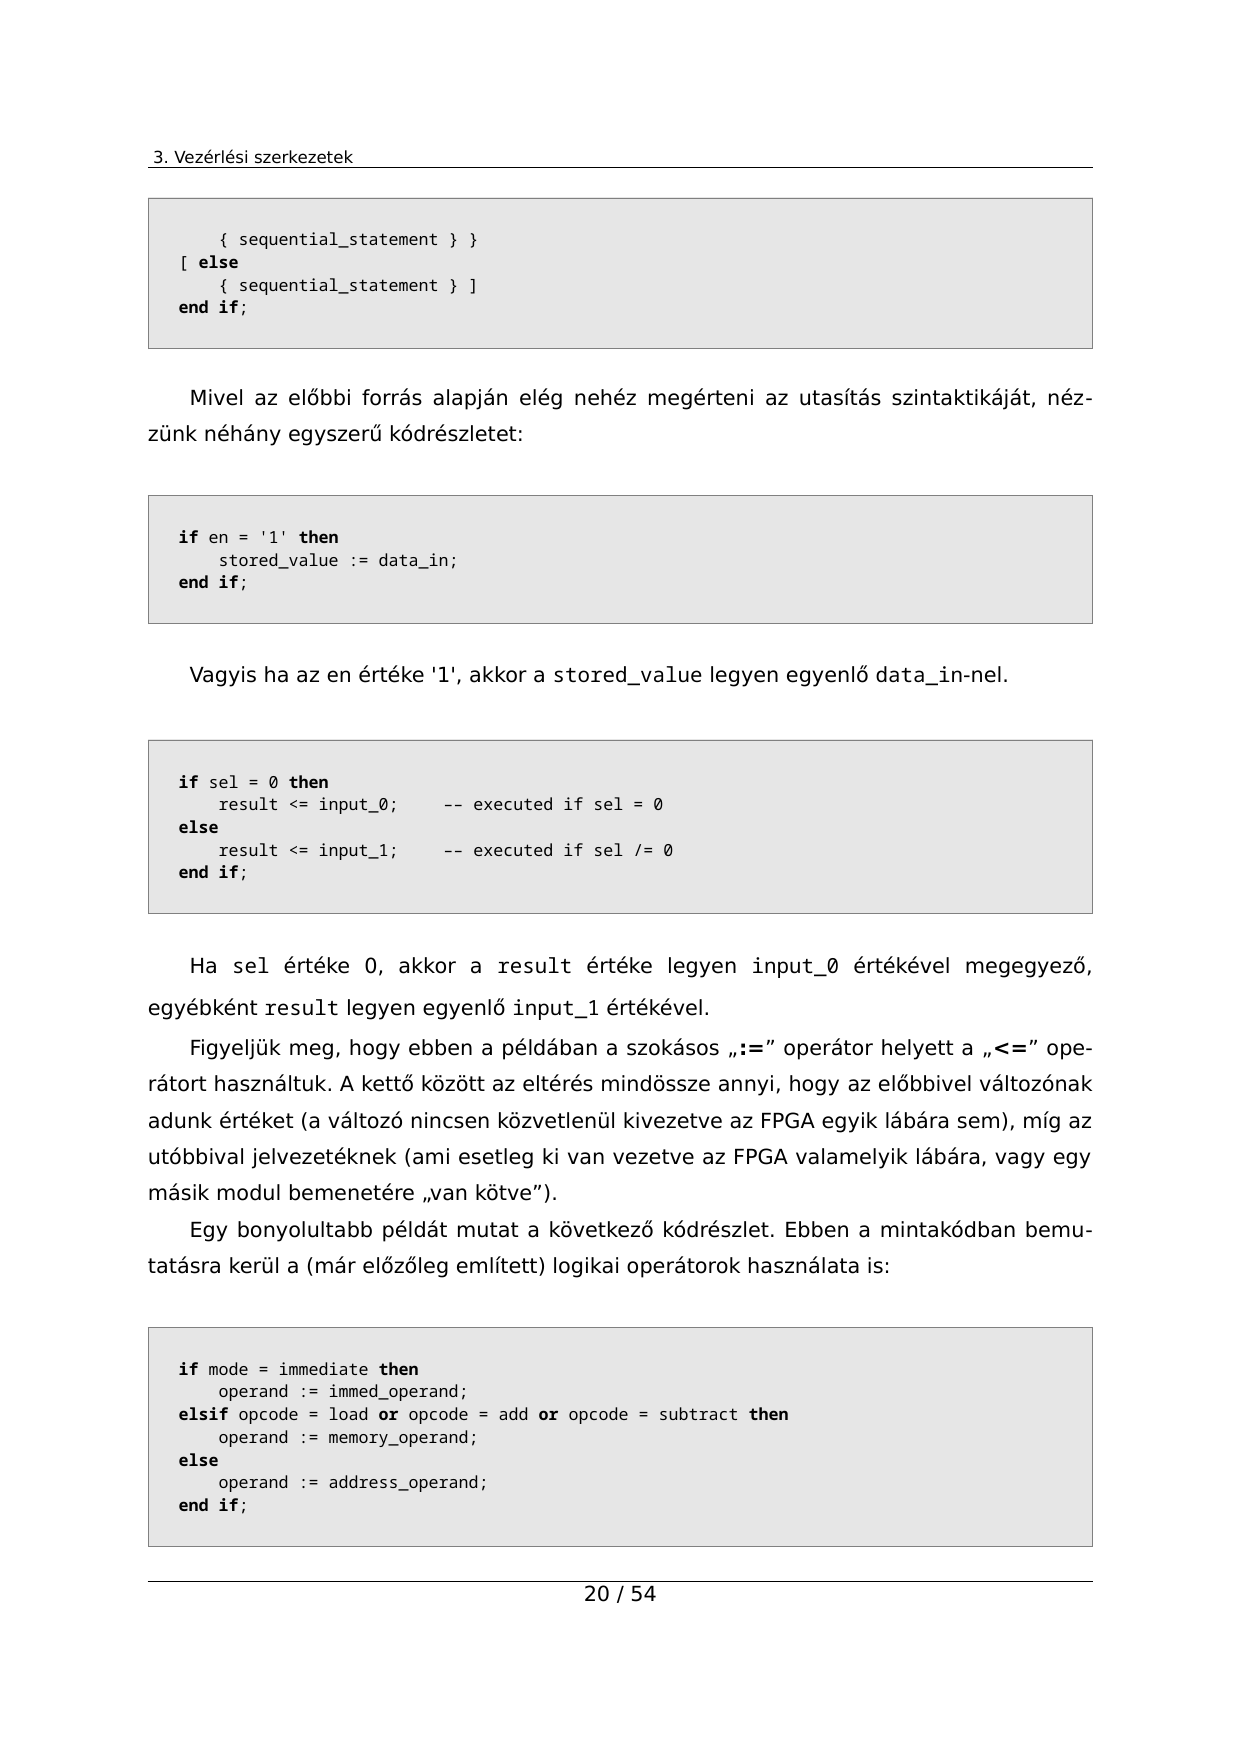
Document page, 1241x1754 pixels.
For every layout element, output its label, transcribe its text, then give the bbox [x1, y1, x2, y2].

text operand := immed_operand; [149, 1349, 1092, 1372]
text Vagyis ha az en értéke '1', akkor a stored_value legyen egyenlő data_in-nel. [148, 661, 1093, 689]
text end if; [149, 830, 1092, 913]
text if en = '1' then [149, 496, 1092, 518]
text else [149, 785, 1092, 808]
text { sequential_statement } } [149, 199, 1092, 220]
text { sequential_statement } ] [149, 243, 1092, 266]
text [ else [149, 220, 1092, 243]
text operand := address_operand; [149, 1440, 1092, 1463]
text Figyeljük meg, hogy ebben a példában a szokásos „:=” operátor helyett a „<=” ope­rátort használtuk. A kettő között az eltérés mindössze annyi, hogy az előbbivel változónak adunk értéket (a változó nincsen közvetlenül kivezetve az FPGA egyik lábára sem), míg az utóbbival jelvezetéknek (ami esetleg ki van vezetve az FPGA valamelyik lábára, vagy egy másik modul bemenetére „van kötve”). [148, 1036, 1093, 1206]
text operand := memory_operand; [149, 1395, 1092, 1418]
text result <= input_1; –– executed if sel /= 0 [149, 808, 1092, 830]
text stored_value := data_in; [149, 518, 1092, 540]
text elsif opcode = load or opcode = add or opcode = subtract then [149, 1372, 1092, 1395]
text else [149, 1418, 1092, 1440]
text Egy bonyolultabb példát mutat a következő kódrészlet. Ebben a mintakódban bemu­tatásra kerül a (már előzőleg említett) logikai operátorok használata is: [148, 1218, 1093, 1278]
text if mode = immediate then [149, 1328, 1092, 1349]
text end if; [149, 266, 1092, 348]
text end if; [149, 1463, 1092, 1546]
text Mivel az előbbi forrás alapján elég nehéz megérteni az utasítás szintaktikáját, néz­zünk néhány egyszerű kódrészletet: [148, 386, 1093, 446]
text Ha sel értéke 0, akkor a result értéke legyen input_0 értékével megegyező, egyébként result legyen egyenlő input_1 értékével. [148, 951, 1093, 1022]
text end if; [149, 540, 1092, 623]
text if sel = 0 then [149, 741, 1092, 762]
text result <= input_0; –– executed if sel = 0 [149, 762, 1092, 785]
